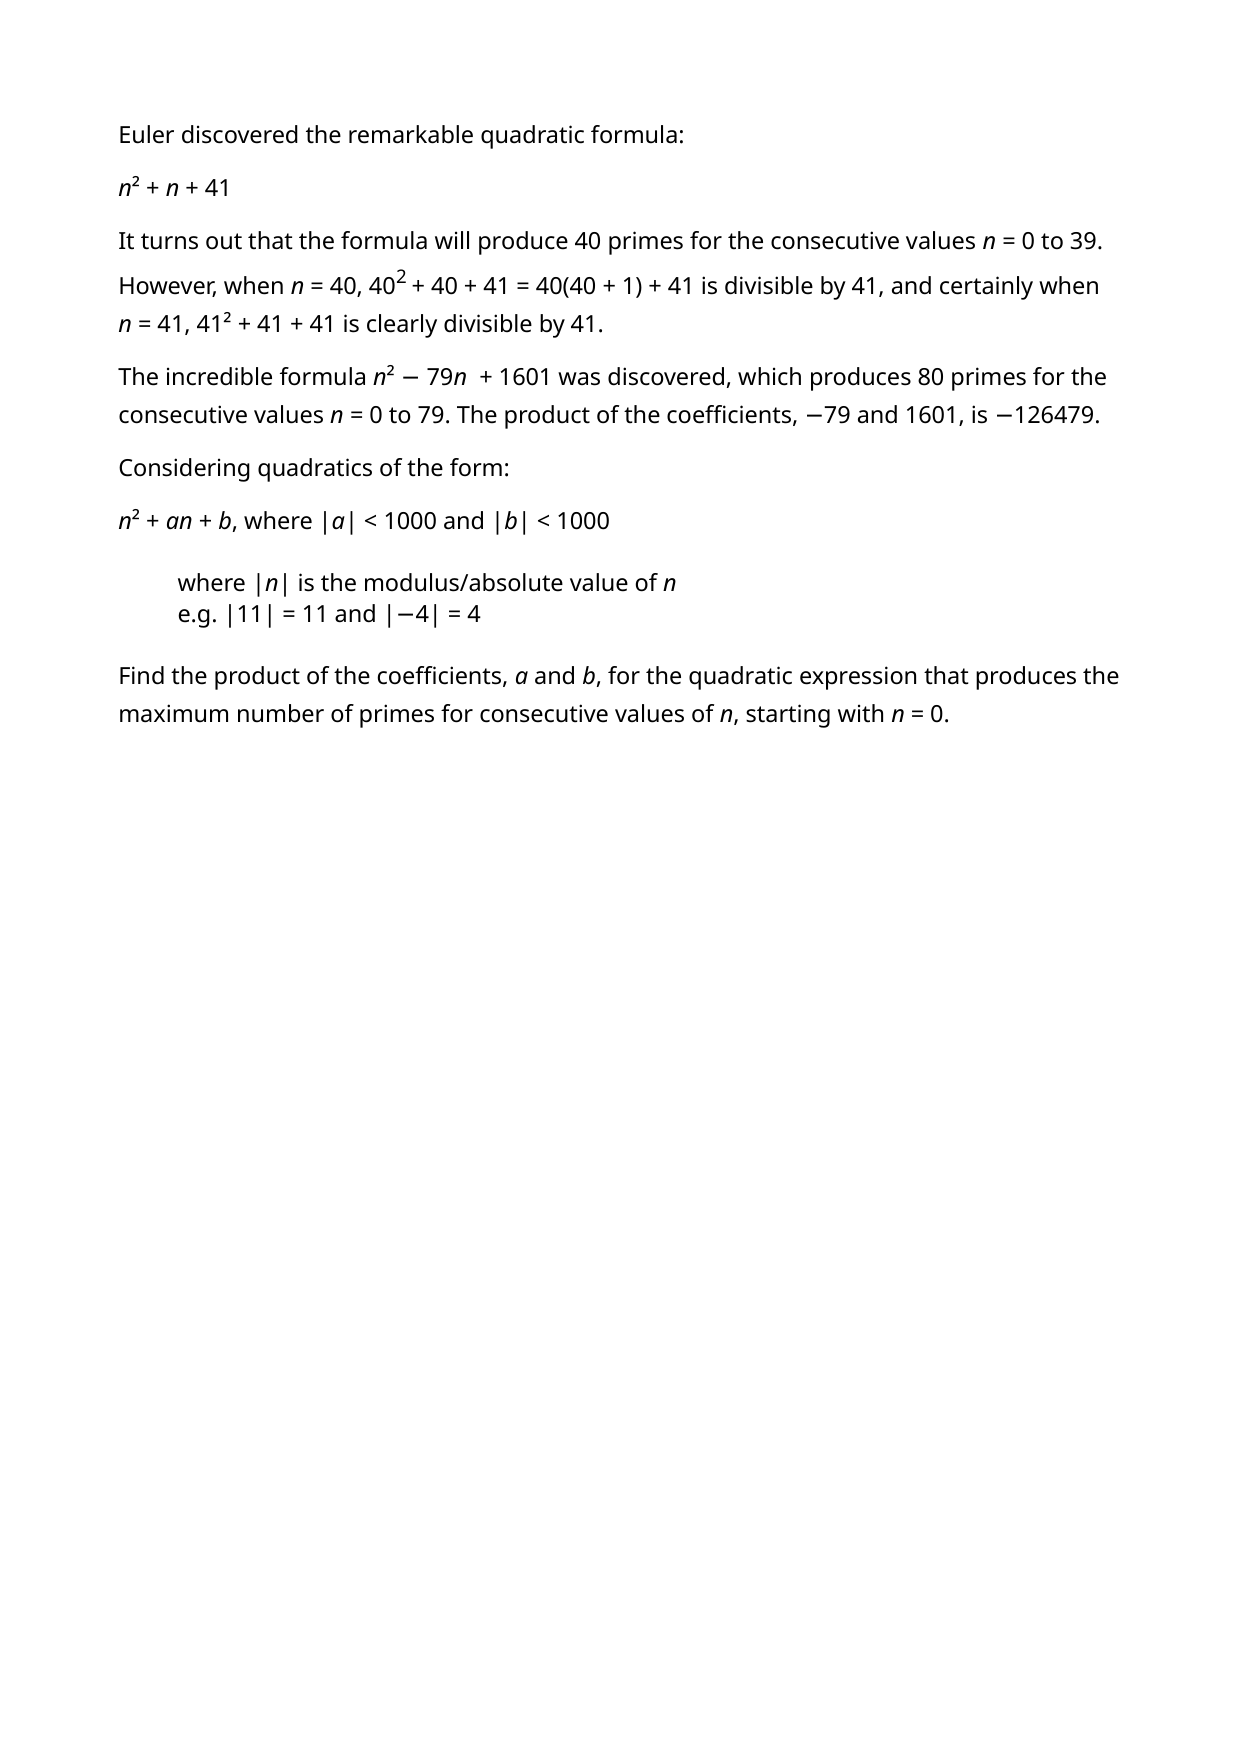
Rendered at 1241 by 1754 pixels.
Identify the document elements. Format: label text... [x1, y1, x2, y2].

text Considering quadratics of the form: [118, 451, 1122, 483]
text Euler discovered the remarkable quadratic formula: [118, 118, 1122, 150]
text It turns out that the formula will produce 40 primes for the consecutive values n = 0 to 39. However, when n = 40, 402 + 40 + 41 = 40(40 + 1) + 41 is divisible by 41, and certainly when n = 41, 41² + 41 + 41 is clearly divisible by 41. [118, 224, 1122, 339]
text The incredible formula n² − 79n + 1601 was discovered, which produces 80 primes for the consecutive values n = 0 to 79. The product of the coefficients, −79 and 1601, is −126479. [118, 360, 1122, 431]
text n² + an + b, where |a| < 1000 and |b| < 1000 [118, 504, 1122, 536]
text Find the product of the coefficients, a and b, for the quadratic expression that produces the maximum number of primes for consecutive values of n, starting with n = 0. [118, 659, 1122, 729]
text n² + n + 41 [118, 171, 1122, 203]
text where |n| is the modulus/absolute value of n e.g. |11| = 11 and |−4| = 4 [177, 566, 1063, 630]
